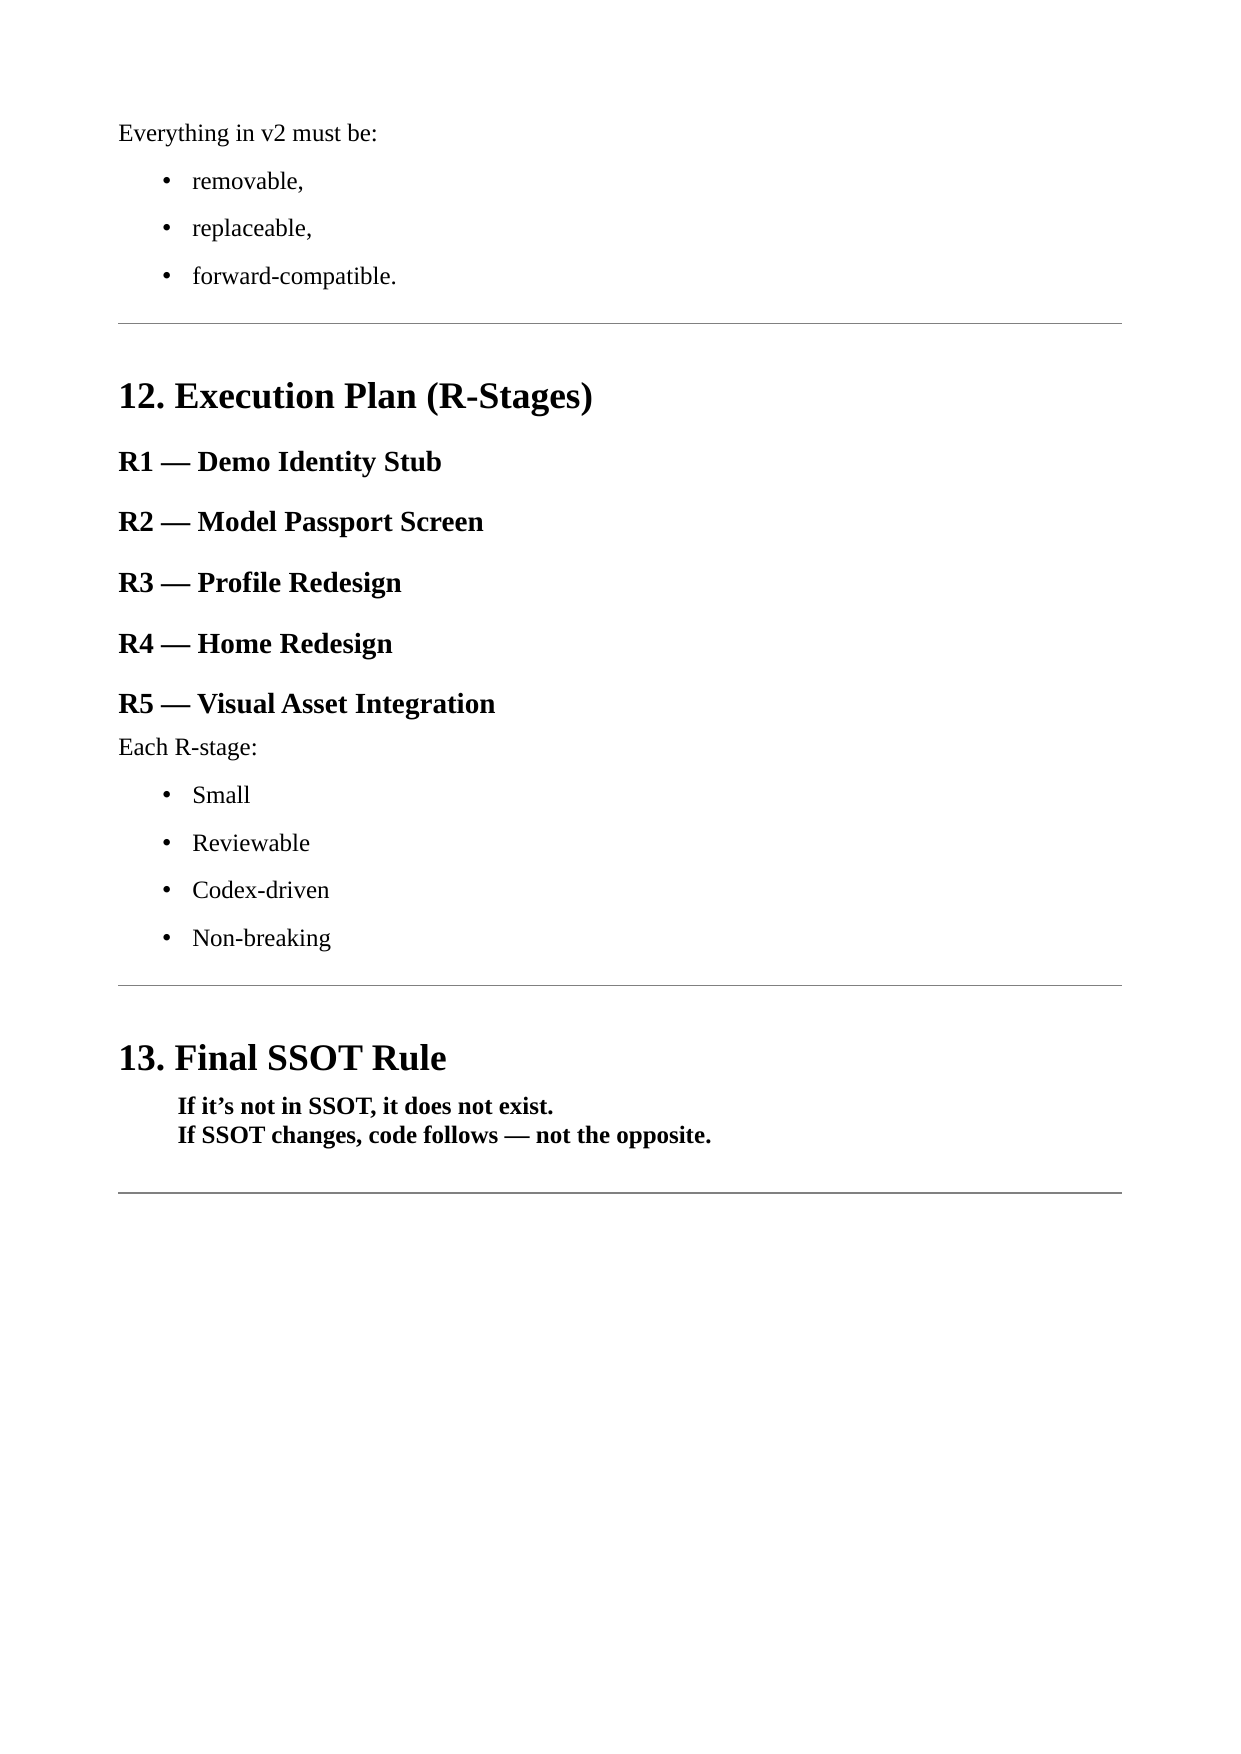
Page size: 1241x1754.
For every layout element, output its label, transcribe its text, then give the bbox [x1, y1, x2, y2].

subtitle R1 — Demo Identity Stub [118, 444, 1122, 477]
subtitle 12. Execution Plan (R-Stages) [118, 374, 1122, 417]
subtitle R2 — Model Passport Screen [118, 504, 1122, 538]
list replaceable, [162, 213, 1122, 242]
list Non-breaking [162, 923, 1122, 952]
list Reviewable [162, 828, 1122, 856]
subtitle R3 — Profile Redesign [118, 565, 1122, 599]
list Small [162, 780, 1122, 809]
text Everything in v2 must be: [118, 118, 1122, 147]
list removable, [162, 166, 1122, 194]
subtitle R4 — Home Redesign [118, 626, 1122, 659]
text If it’s not in SSOT, it does not exist. If SSOT changes, code follows — not the opposite. [177, 1091, 1063, 1149]
subtitle 13. Final SSOT Rule [118, 1036, 1122, 1079]
text Each R-stage: [118, 732, 1122, 761]
list forward-compatible. [162, 261, 1122, 290]
list Codex-driven [162, 875, 1122, 904]
subtitle R5 — Visual Asset Integration [118, 686, 1122, 720]
